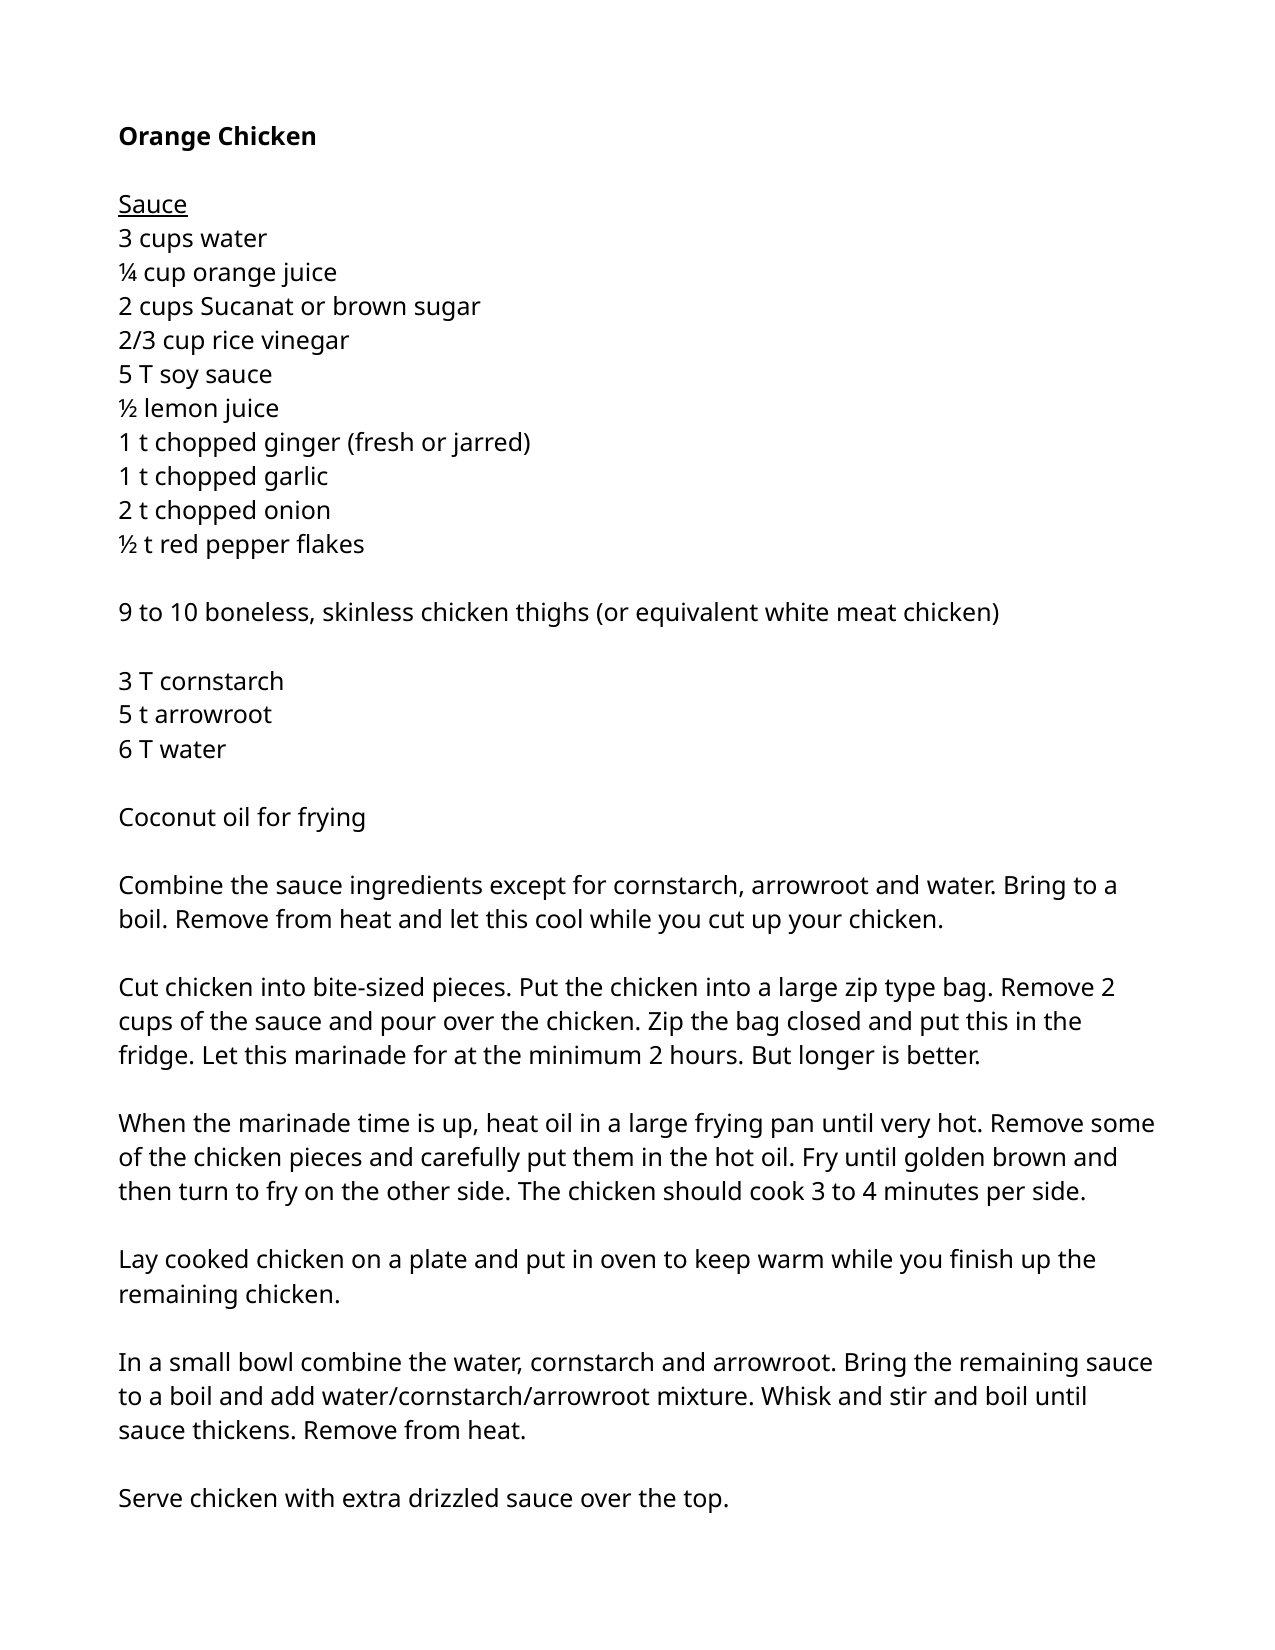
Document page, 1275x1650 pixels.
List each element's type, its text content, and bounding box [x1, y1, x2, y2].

text 6 T water [118, 731, 1157, 765]
text 1 t chopped ginger (fresh or jarred) [118, 425, 1157, 459]
text Combine the sauce ingredients except for cornstarch, arrowroot and water. Bring to a boil. Remove from heat and let this cool while you cut up your chicken. [118, 867, 1157, 936]
text ½ t red pepper flakes [118, 527, 1157, 561]
text Sauce [118, 186, 1157, 220]
text ½ lemon juice [118, 391, 1157, 425]
text 1 t chopped garlic [118, 459, 1157, 493]
text 5 T soy sauce [118, 357, 1157, 391]
text In a small bowl combine the water, cornstarch and arrowroot. Bring the remaining sauce to a boil and add water/cornstarch/arrowroot mixture. Whisk and stir and boil until sauce thickens. Remove from heat. [118, 1344, 1157, 1447]
text When the marinade time is up, heat oil in a large frying pan until very hot. Remove some of the chicken pieces and carefully put them in the hot oil. Fry until golden brown and then turn to fry on the other side. The chicken should cook 3 to 4 minutes per side. [118, 1106, 1157, 1208]
text 9 to 10 boneless, skinless chicken thighs (or equivalent white meat chicken) [118, 595, 1157, 629]
text 2 t chopped onion [118, 493, 1157, 527]
text Coconut oil for frying [118, 799, 1157, 833]
text 3 T cornstarch [118, 663, 1157, 697]
text 2 cups Sucanat or brown sugar [118, 288, 1157, 322]
text Cut chicken into bite-sized pieces. Put the chicken into a large zip type bag. Remove 2 cups of the sauce and pour over the chicken. Zip the bag closed and put this in the fridge. Let this marinade for at the minimum 2 hours. But longer is better. [118, 970, 1157, 1072]
text Orange Chicken [118, 118, 1157, 152]
text 2/3 cup rice vinegar [118, 322, 1157, 357]
text Lay cooked chicken on a plate and put in oven to keep warm while you finish up the remaining chicken. [118, 1242, 1157, 1310]
text 3 cups water [118, 220, 1157, 254]
text 5 t arrowroot [118, 697, 1157, 731]
text Serve chicken with extra drizzled sauce over the top. [118, 1481, 1157, 1515]
text ¼ cup orange juice [118, 254, 1157, 288]
